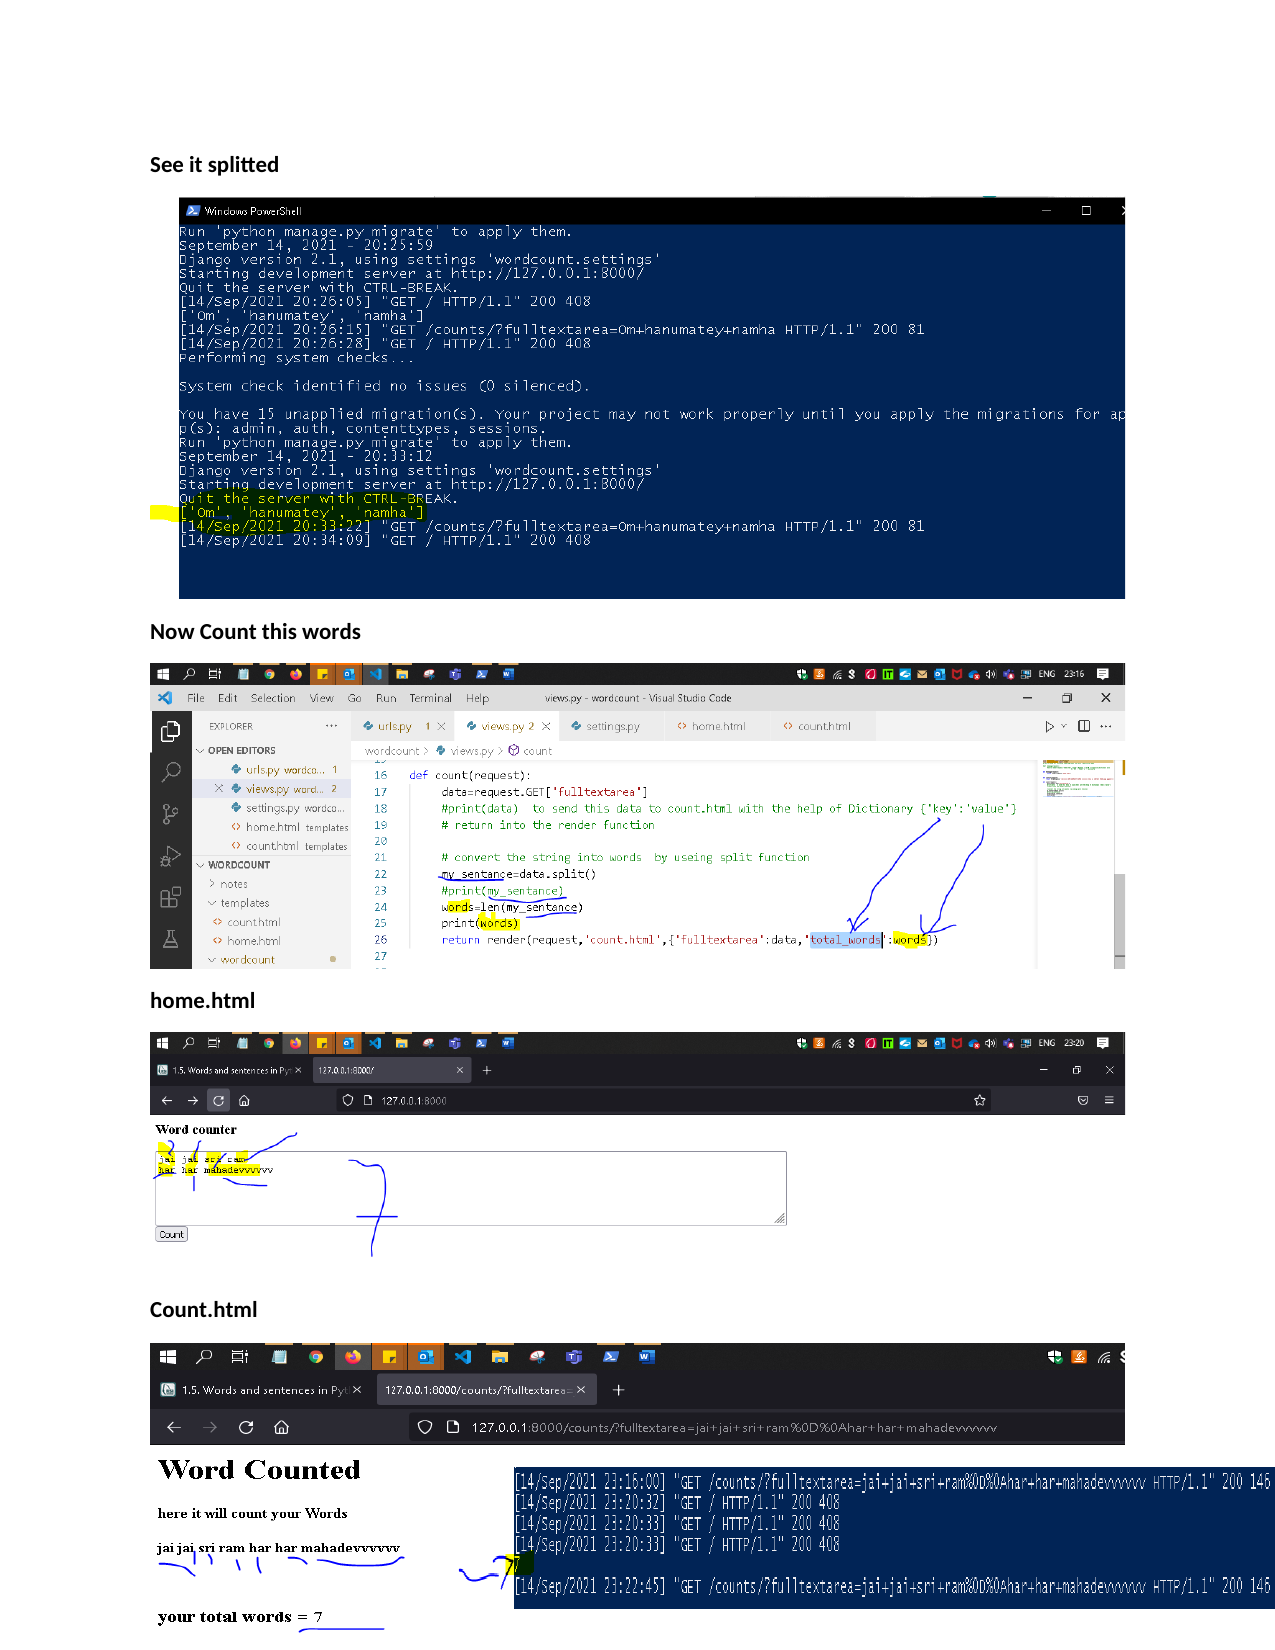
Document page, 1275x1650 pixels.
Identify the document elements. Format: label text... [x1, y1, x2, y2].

text Now Count this words [150, 617, 1125, 645]
text home.html [150, 987, 1125, 1014]
text See it splitted [150, 150, 1125, 178]
text Count.html [150, 1295, 1125, 1323]
